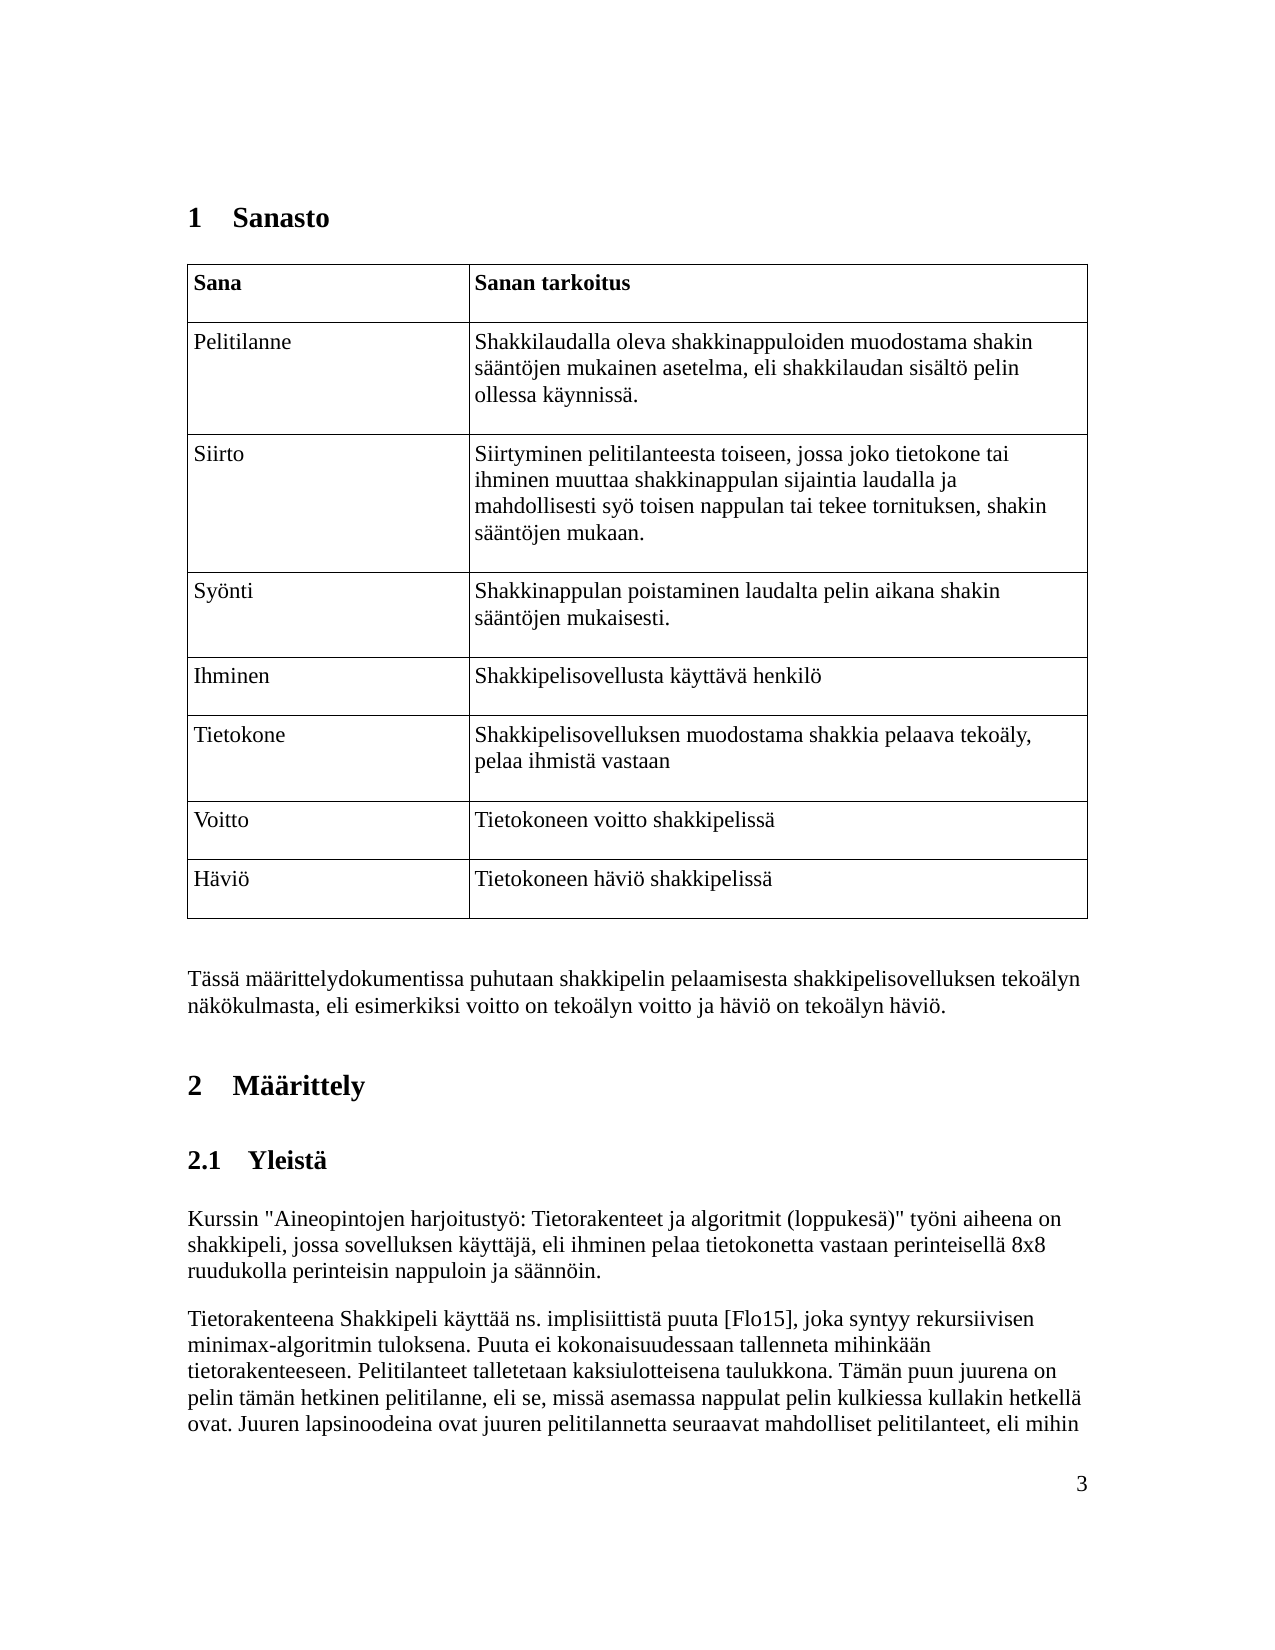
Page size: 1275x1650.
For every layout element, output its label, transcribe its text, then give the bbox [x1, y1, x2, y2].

table_cell Pelitilanne [188, 323, 469, 434]
text Tietorakenteena Shakkipeli käyttää ns. implisiittistä puuta [Flo15], joka syntyy rekursiivisen minimax-algoritmin tuloksena. Puuta ei kokonaisuudessaan tallenneta mihinkään tietorakenteeseen. Pelitilanteet talletetaan kaksiulotteisena taulukkona. Tämän puun juurena on pelin tämän hetkinen pelitilanne, eli se, missä asemassa nappulat pelin kulkiessa kullakin hetkellä ovat. Juuren lapsinoodeina ovat juuren pelitilannetta seuraavat mahdolliset pelitilanteet, eli mihin [187, 1305, 1087, 1436]
table_cell Häviö [188, 860, 469, 918]
subtitle Yleistä [187, 1144, 1087, 1175]
table_cell Siirtyminen pelitilanteesta toiseen, jossa joko tietokone tai ihminen muuttaa shakkinappulan sijaintia laudalla ja mahdollisesti syö toisen nappulan tai tekee tornituksen, shakin sääntöjen mukaan. [470, 435, 1087, 572]
table_cell Syönti [188, 573, 469, 657]
table_cell Voitto [188, 802, 469, 859]
text Tässä määrittelydokumentissa puhutaan shakkipelin pelaamisesta shakkipelisovelluksen tekoälyn näkökulmasta, eli esimerkiksi voitto on tekoälyn voitto ja häviö on tekoälyn häviö. [187, 965, 1087, 1018]
table_cell Shakkipelisovellusta käyttävä henkilö [470, 658, 1087, 715]
table_cell Tietokoneen voitto shakkipelissä [470, 802, 1087, 859]
table_cell Shakkinappulan poistaminen laudalta pelin aikana shakin sääntöjen mukaisesti. [470, 573, 1087, 657]
subtitle Sanasto [187, 200, 1087, 233]
table_header Sanan tarkoitus [470, 265, 1087, 322]
table_cell Siirto [188, 435, 469, 572]
table_cell Tietokone [188, 716, 469, 801]
table_cell Ihminen [188, 658, 469, 715]
table_cell Shakkilaudalla oleva shakkinappuloiden muodostama shakin sääntöjen mukainen asetelma, eli shakkilaudan sisältö pelin ollessa käynnissä. [470, 323, 1087, 434]
table_cell Tietokoneen häviö shakkipelissä [470, 860, 1087, 918]
table_cell Shakkipelisovelluksen muodostama shakkia pelaava tekoäly, pelaa ihmistä vastaan [470, 716, 1087, 801]
subtitle Määrittely [187, 1068, 1087, 1102]
table_header Sana [188, 265, 469, 322]
text Kurssin "Aineopintojen harjoitustyö: Tietorakenteet ja algoritmit (loppukesä)" työni aiheena on shakkipeli, jossa sovelluksen käyttäjä, eli ihminen pelaa tietokonetta vastaan perinteisellä 8x8 ruudukolla perinteisin nappuloin ja säännöin. [187, 1205, 1087, 1284]
